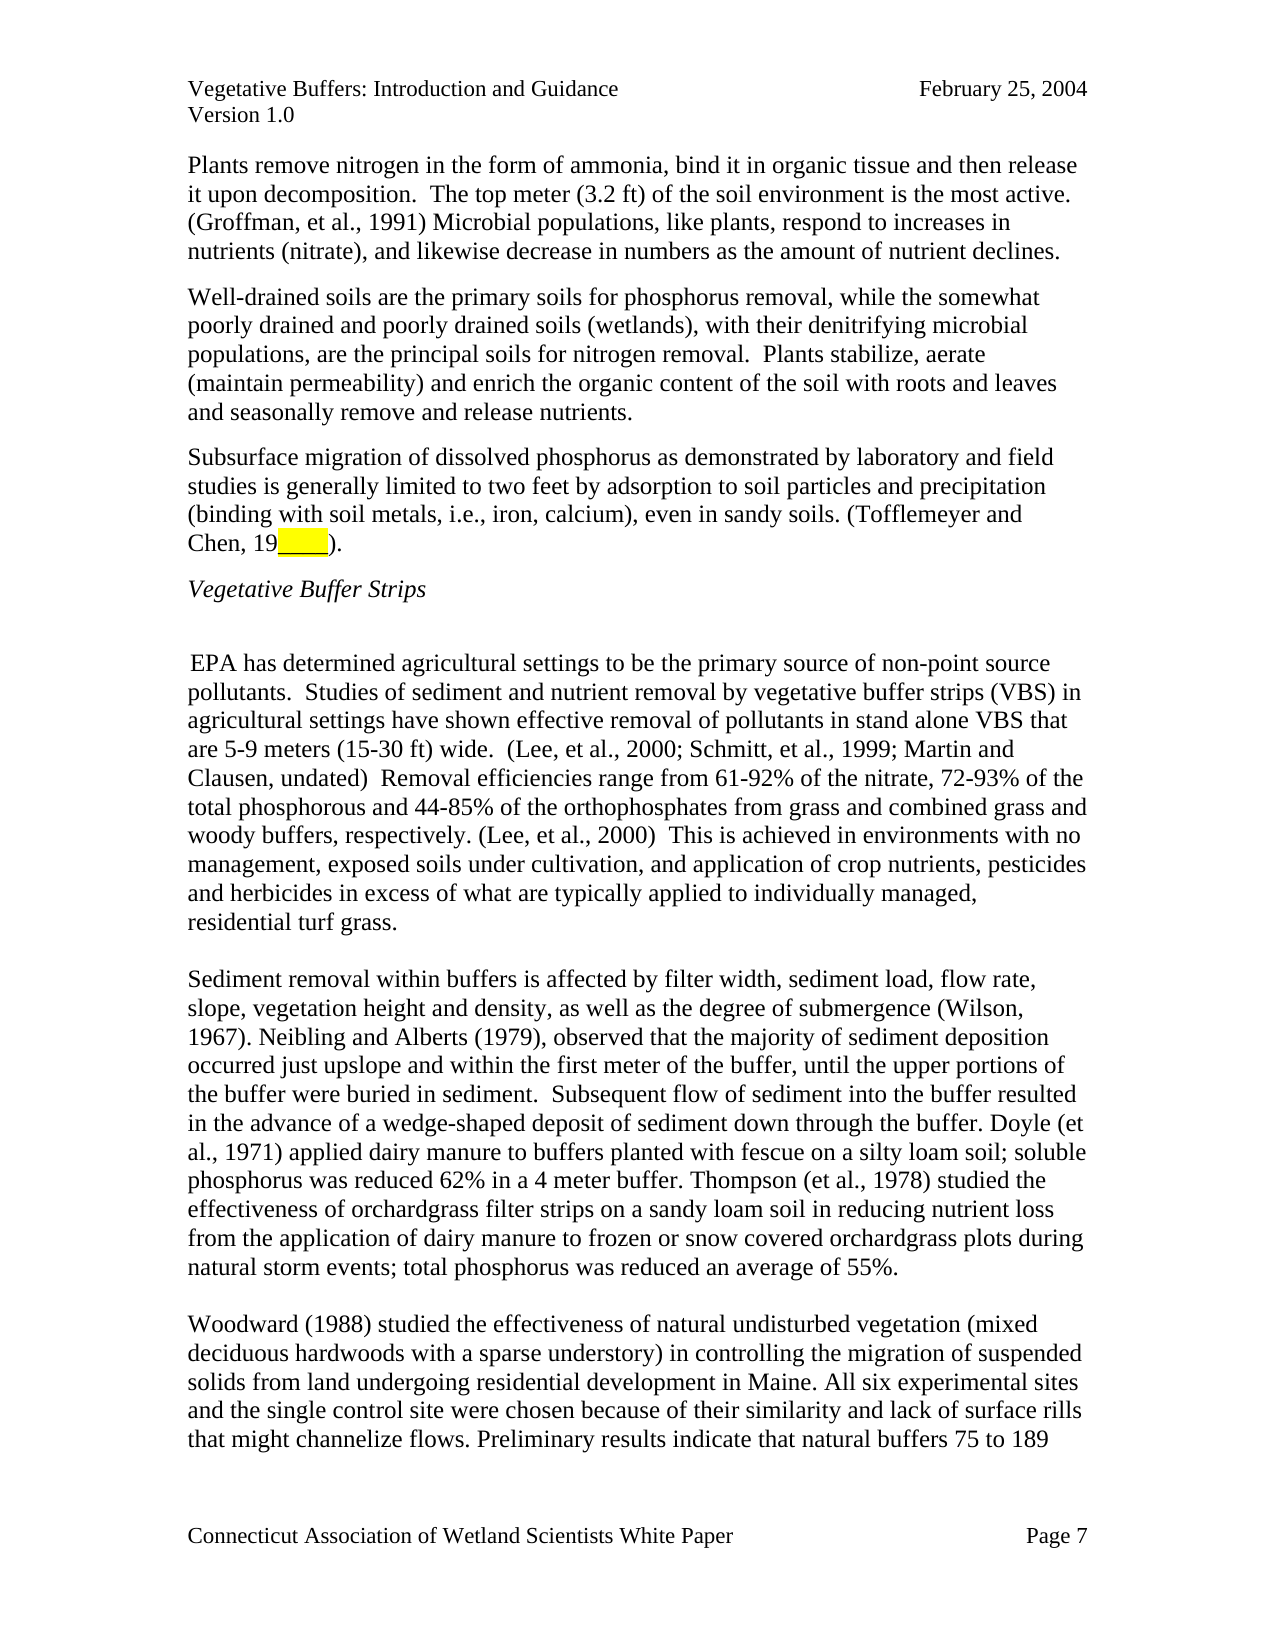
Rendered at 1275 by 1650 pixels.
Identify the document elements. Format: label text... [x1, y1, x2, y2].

text EPA has determined agricultural settings to be the primary source of non-point source pollutants. Studies of sediment and nutrient removal by vegetative buffer strips (VBS) in agricultural settings have shown effective removal of pollutants in stand alone VBS that are 5-9 meters (15-30 ft) wide. (Lee, et al., 2000; Schmitt, et al., 1999; Martin and Clausen, undated) Removal efficiencies range from 61-92% of the nitrate, 72-93% of the total phosphorous and 44-85% of the orthophosphates from grass and combined grass and woody buffers, respectively. (Lee, et al., 2000) This is achieved in environments with no management, exposed soils under cultivation, and application of crop nutrients, pesticides and herbicides in excess of what are typically applied to individually managed, residential turf grass. [187, 648, 1087, 935]
text Subsurface migration of dissolved phosphorus as demonstrated by laboratory and field studies is generally limited to two feet by adsorption to soil particles and precipitation (binding with soil metals, i.e., iron, calcium), even in sandy soils. (Tofflemeyer and Chen, 19____). [187, 442, 1087, 557]
text Vegetative Buffer Strips [187, 574, 1087, 602]
text Well-drained soils are the primary soils for phosphorus removal, while the somewhat poorly drained and poorly drained soils (wetlands), with their denitrifying microbial populations, are the principal soils for nitrogen removal. Plants stabilize, aerate (maintain permeability) and enrich the organic content of the soil with roots and leaves and seasonally remove and release nutrients. [187, 282, 1087, 425]
text Sediment removal within buffers is affected by filter width, sediment load, flow rate, slope, vegetation height and density, as well as the degree of submergence (Wilson, 1967). Neibling and Alberts (1979), observed that the majority of sediment deposition occurred just upslope and within the first meter of the buffer, until the upper portions of the buffer were buried in sediment. Subsequent flow of sediment into the buffer resulted in the advance of a wedge-shaped deposit of sediment down through the buffer. Doyle (et al., 1971) applied dairy manure to buffers planted with fescue on a silty loam soil; soluble phosphorus was reduced 62% in a 4 meter buffer. Thompson (et al., 1978) studied the effectiveness of orchardgrass filter strips on a sandy loam soil in reducing nutrient loss from the application of dairy manure to frozen or snow covered orchardgrass plots during natural storm events; total phosphorus was reduced an average of 55%. [187, 964, 1087, 1280]
text Woodward (1988) studied the effectiveness of natural undisturbed vegetation (mixed deciduous hardwoods with a sparse understory) in controlling the migration of suspended solids from land undergoing residential development in Maine. All six experimental sites and the single control site were chosen because of their similarity and lack of surface rills that might channelize flows. Preliminary results indicate that natural buffers 75 to 189 [187, 1309, 1087, 1453]
text Plants remove nitrogen in the form of ammonia, bind it in organic tissue and then release it upon decomposition. The top meter (3.2 ft) of the soil environment is the most active. (Groffman, et al., 1991) Microbial populations, like plants, respond to increases in nutrients (nitrate), and likewise decrease in numbers as the amount of nutrient declines. [187, 150, 1087, 265]
